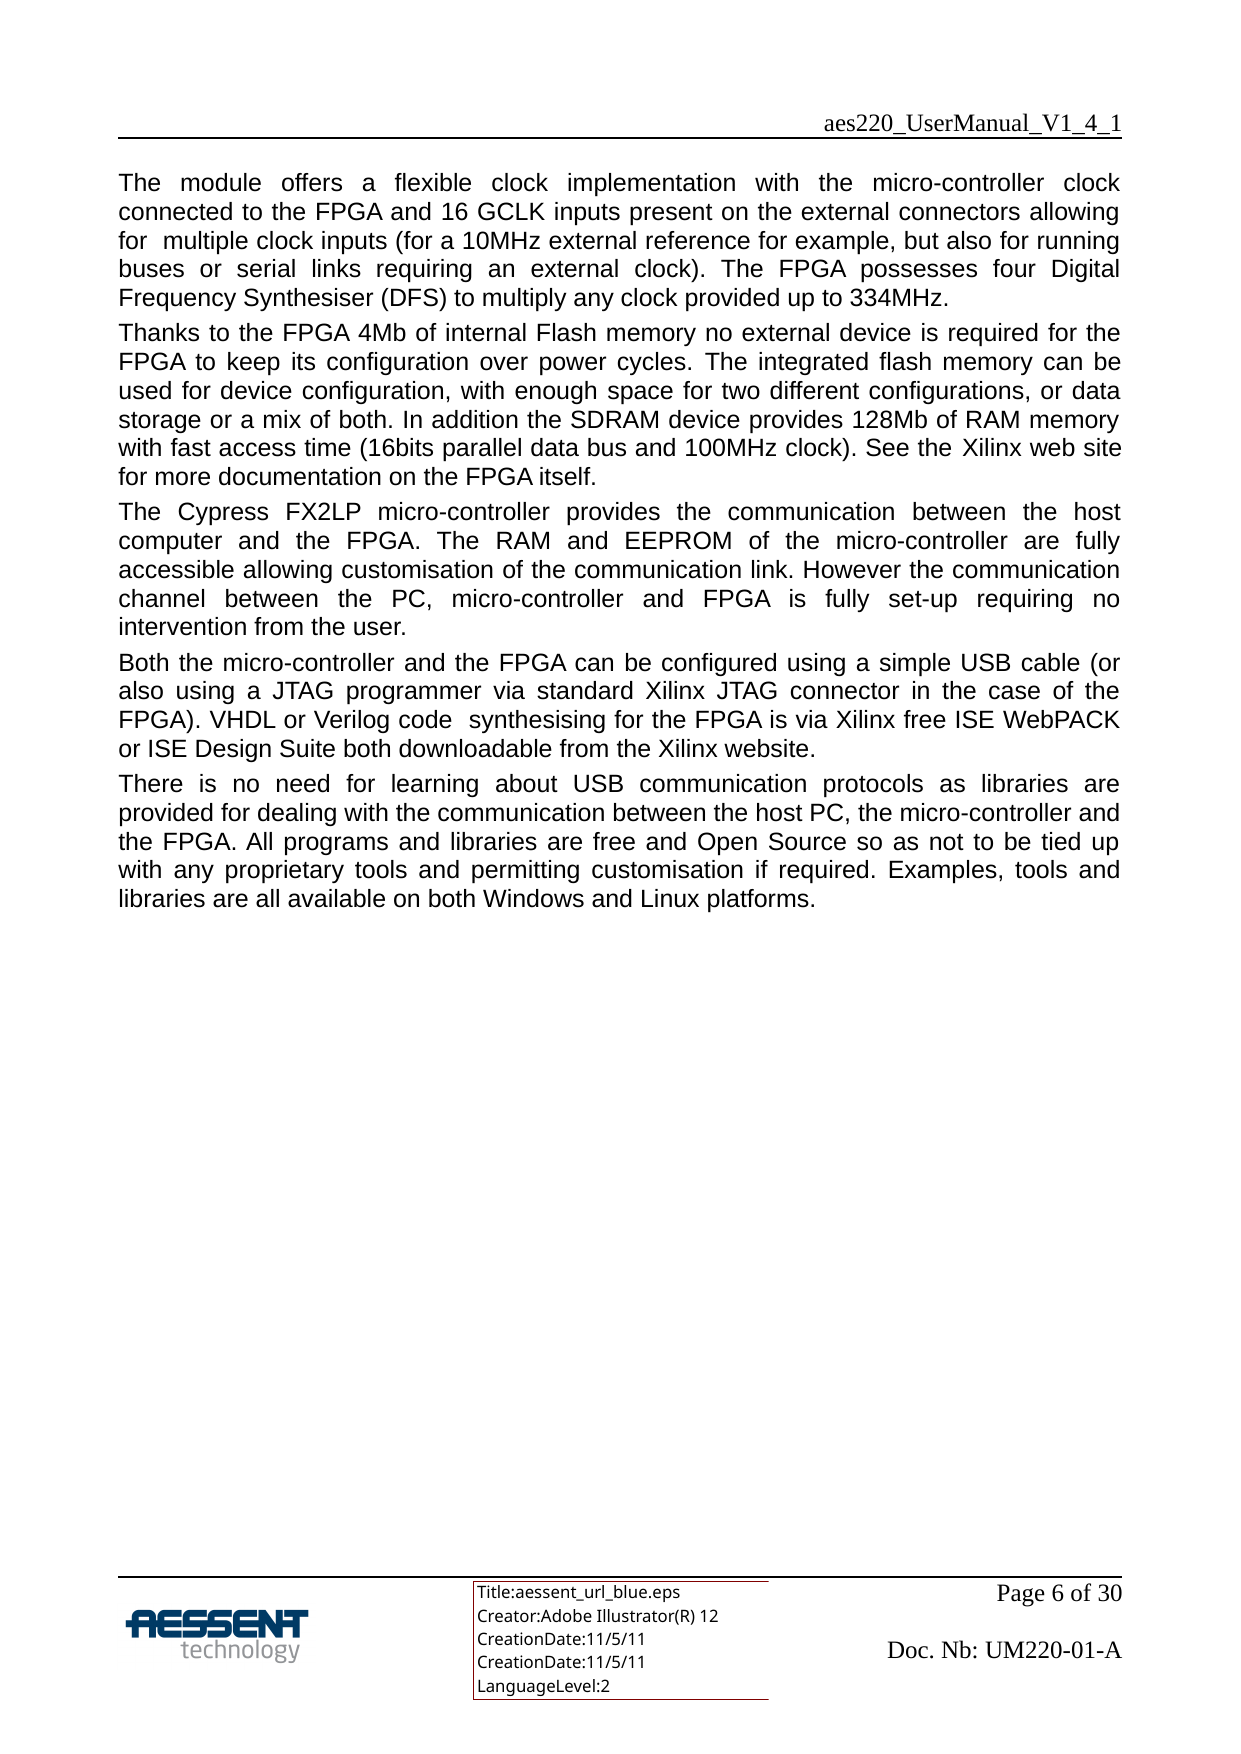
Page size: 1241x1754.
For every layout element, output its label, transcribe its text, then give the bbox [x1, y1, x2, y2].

text The Cypress FX2LP micro-controller provides the communication between the host computer and the FPGA. The RAM and EEPROM of the micro-controller are fully accessible allowing customisation of the communication link. However the communication channel between the PC, micro-controller and FPGA is fully set-up requiring no intervention from the user. [118, 497, 1122, 641]
text There is no need for learning about USB communication protocols as libraries are provided for dealing with the communication between the host PC, the micro-controller and the FPGA. All programs and libraries are free and Open Source so as not to be tied up with any proprietary tools and permitting customisation if required. Examples, tools and libraries are all available on both Windows and Linux platforms. [118, 769, 1122, 913]
picture [117, 1603, 317, 1670]
text The module offers a flexible clock implementation with the micro-controller clock connected to the FPGA and 16 GCLK inputs present on the external connectors allowing for multiple clock inputs (for a 10MHz external reference for example, but also for running buses or serial links requiring an external clock). The FPGA possesses four Digital Frequency Synthesiser (DFS) to multiply any clock provided up to 334MHz. [118, 168, 1122, 312]
text Both the micro-controller and the FPGA can be configured using a simple USB cable (or also using a JTAG programmer via standard Xilinx JTAG connector in the case of the FPGA). VHDL or Verilog code synthesising for the FPGA is via Xilinx free ISE WebPACK or ISE Design Suite both downloadable from the Xilinx website. [118, 647, 1122, 762]
text Thanks to the FPGA 4Mb of internal Flash memory no external device is required for the FPGA to keep its configuration over power cycles. The integrated flash memory can be used for device configuration, with enough space for two different configurations, or data storage or a mix of both. In addition the SDRAM device provides 128Mb of RAM memory with fast access time (16bits parallel data bus and 100MHz clock). See the Xilinx web site for more documentation on the FPGA itself. [118, 318, 1122, 491]
